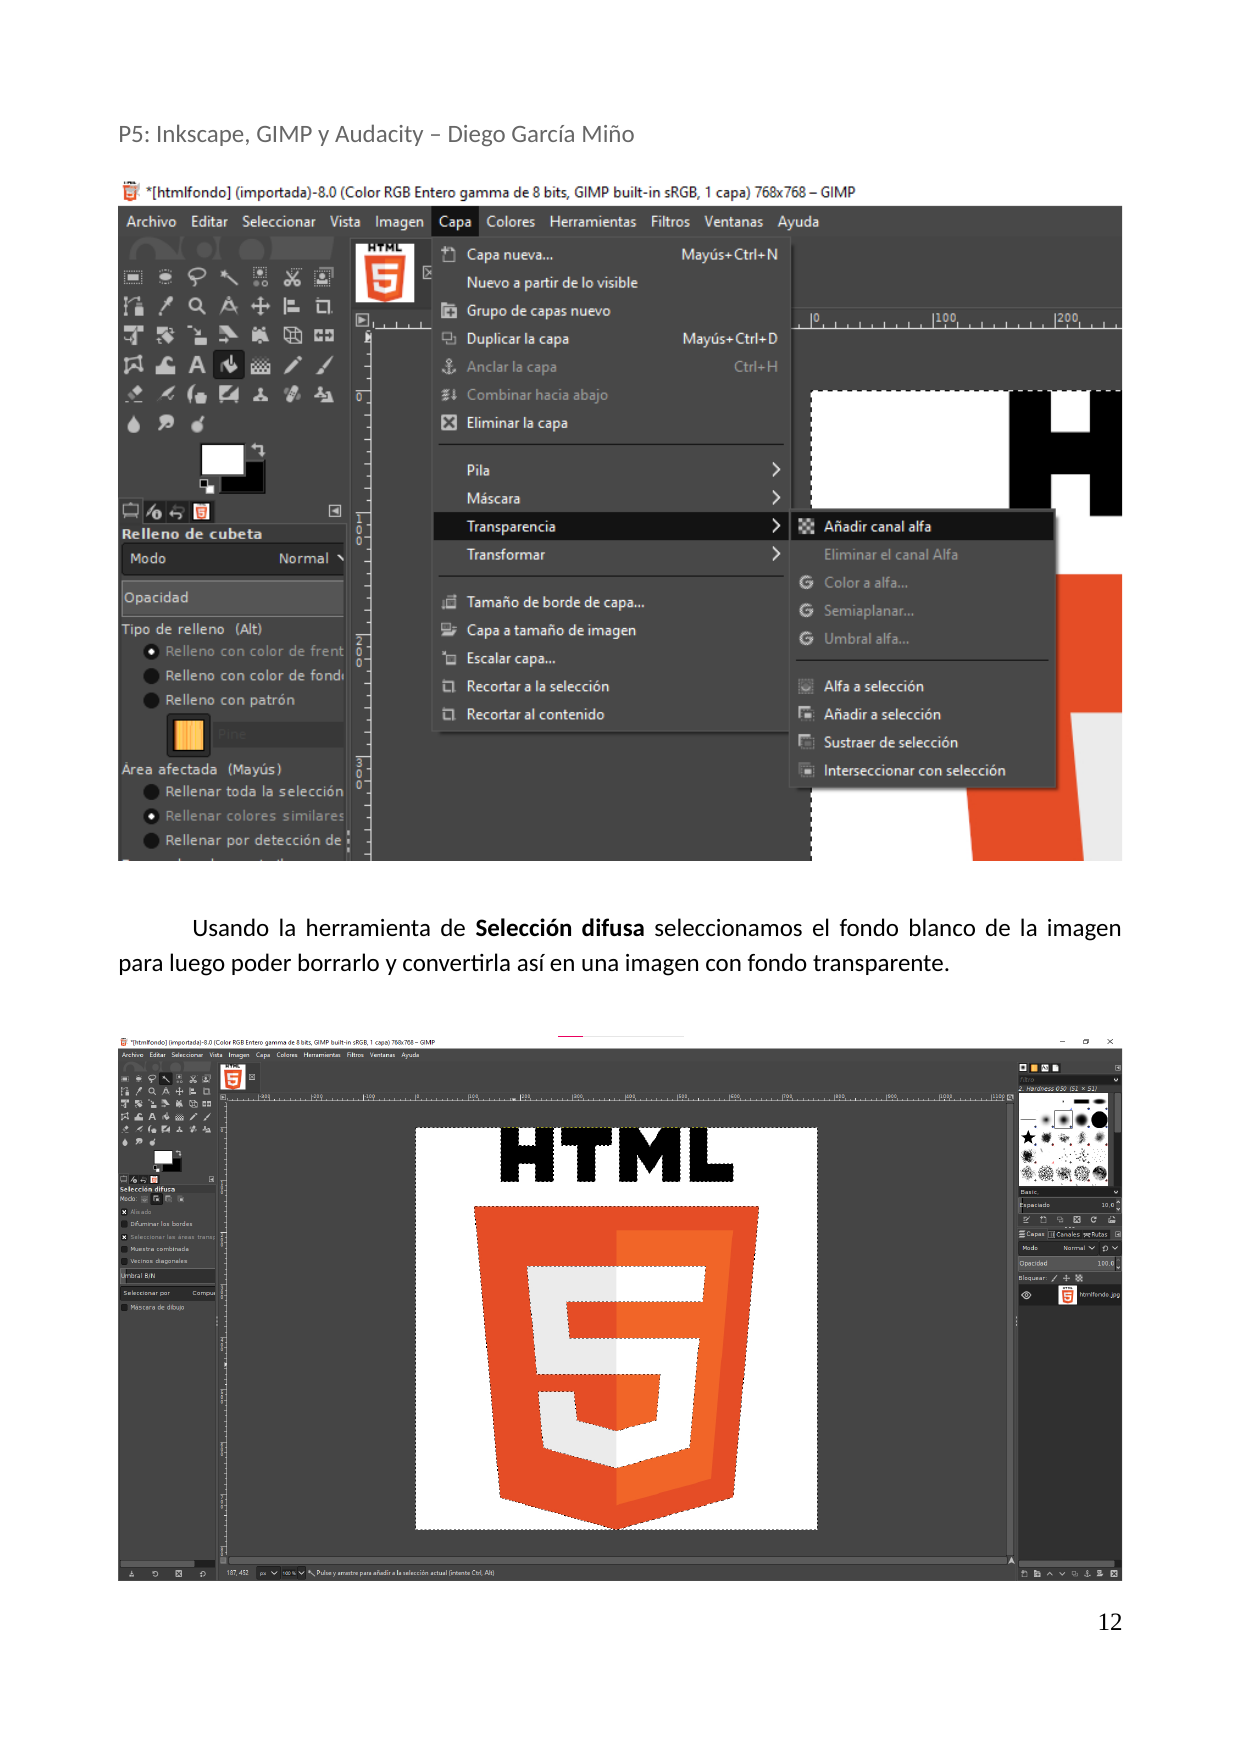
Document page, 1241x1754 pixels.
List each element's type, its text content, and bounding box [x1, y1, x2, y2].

text Usando la herramienta de Selección difusa seleccionamos el fondo blanco de la imagen para luego poder borrarlo y convertirla así en una imagen con fondo transparente. [118, 912, 1122, 978]
picture [118, 178, 1123, 861]
picture [118, 1036, 1123, 1581]
